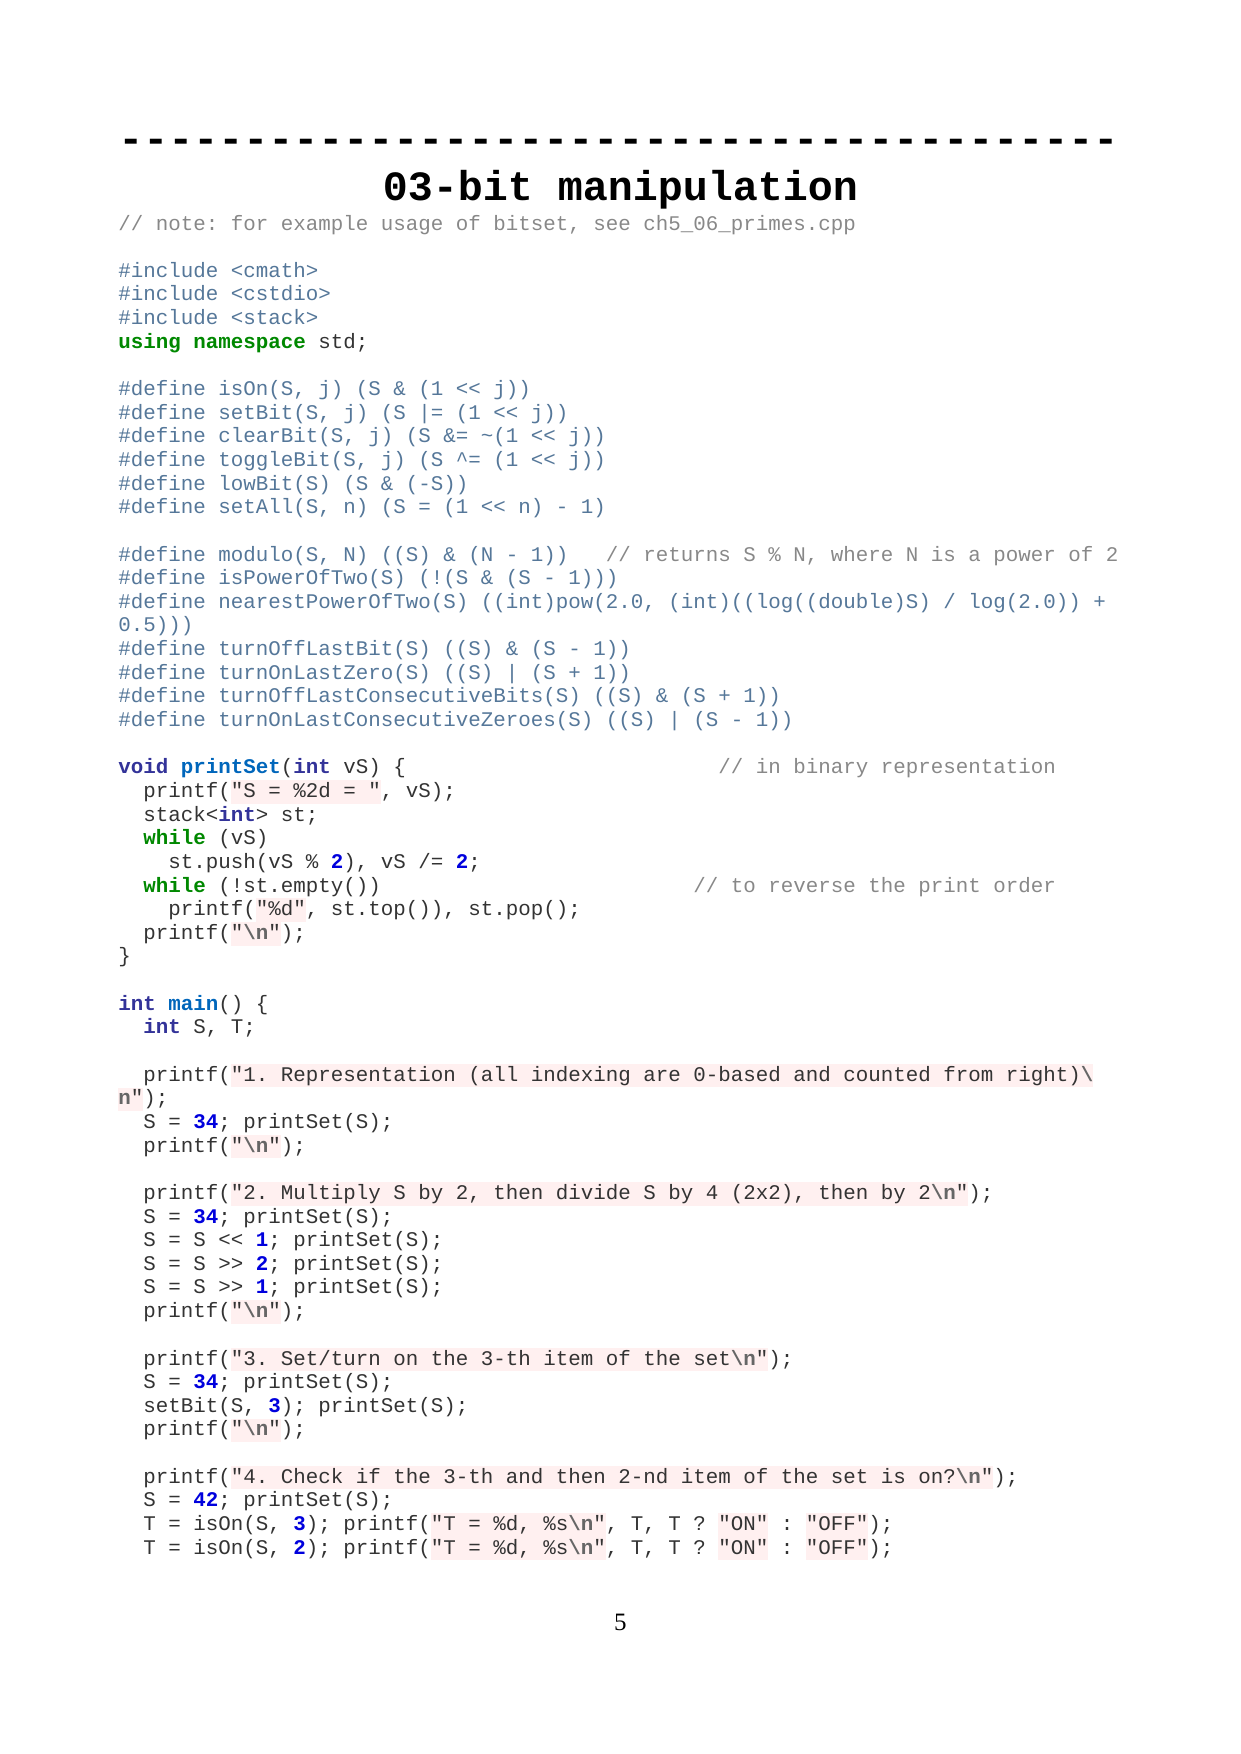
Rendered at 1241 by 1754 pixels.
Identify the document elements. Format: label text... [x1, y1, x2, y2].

text #define toggleBit(S, j) (S ^= (1 << j)) [118, 449, 1122, 473]
text printf("1. Representation (all indexing are 0-based and counted from right)\n"); [118, 1064, 1122, 1111]
text // note: for example usage of bitset, see ch5_06_primes.cpp [118, 212, 1122, 236]
text #define turnOnLastZero(S) ((S) | (S + 1)) [118, 662, 1122, 685]
text #define setBit(S, j) (S |= (1 << j)) [118, 402, 1122, 425]
text using namespace std; [118, 331, 1122, 354]
text S = 42; printSet(S); [118, 1489, 1122, 1513]
text #define nearestPowerOfTwo(S) ((int)pow(2.0, (int)((log((double)S) / log(2.0)) + 0.5))) [118, 591, 1122, 638]
text S = 34; printSet(S); [118, 1111, 1122, 1135]
text S = 34; printSet(S); [118, 1206, 1122, 1229]
text #define lowBit(S) (S & (-S)) [118, 473, 1122, 496]
text #include <cmath> [118, 260, 1122, 283]
text S = 34; printSet(S); [118, 1371, 1122, 1395]
text T = isOn(S, 3); printf("T = %d, %s\n", T, T ? "ON" : "OFF"); [118, 1513, 1122, 1537]
text while (vS) [118, 827, 1122, 851]
text printf("2. Multiply S by 2, then divide S by 4 (2x2), then by 2\n"); [118, 1182, 1122, 1206]
text #define turnOffLastConsecutiveBits(S) ((S) & (S + 1)) [118, 685, 1122, 709]
text setBit(S, 3); printSet(S); [118, 1395, 1122, 1418]
text #define isOn(S, j) (S & (1 << j)) [118, 378, 1122, 402]
text printf("\n"); [118, 1418, 1122, 1442]
text printf("S = %2d = ", vS); [118, 780, 1122, 804]
text printf("\n"); [118, 922, 1122, 946]
text S = S << 1; printSet(S); [118, 1229, 1122, 1253]
text #define turnOffLastBit(S) ((S) & (S - 1)) [118, 638, 1122, 662]
text #define turnOnLastConsecutiveZeroes(S) ((S) | (S - 1)) [118, 709, 1122, 733]
text #define isPowerOfTwo(S) (!(S & (S - 1))) [118, 567, 1122, 591]
text printf("%d", st.top()), st.pop(); [118, 898, 1122, 922]
text st.push(vS % 2), vS /= 2; [118, 851, 1122, 874]
text ---------------------------------------- [118, 118, 1122, 165]
text int main() { [118, 993, 1122, 1016]
text while (!st.empty()) // to reverse the print order [118, 874, 1122, 898]
text printf("3. Set/turn on the 3-th item of the set\n"); [118, 1347, 1122, 1371]
text #define setAll(S, n) (S = (1 << n) - 1) [118, 496, 1122, 520]
text printf("\n"); [118, 1135, 1122, 1158]
text S = S >> 2; printSet(S); [118, 1253, 1122, 1277]
text void printSet(int vS) { // in binary representation [118, 756, 1122, 780]
text 03-bit manipulation [118, 165, 1122, 212]
text T = isOn(S, 2); printf("T = %d, %s\n", T, T ? "ON" : "OFF"); [118, 1537, 1122, 1560]
text #include <stack> [118, 307, 1122, 331]
text } [118, 946, 1122, 969]
text #include <cstdio> [118, 283, 1122, 307]
text printf("4. Check if the 3-th and then 2-nd item of the set is on?\n"); [118, 1466, 1122, 1489]
text stack<int> st; [118, 804, 1122, 827]
text #define modulo(S, N) ((S) & (N - 1)) // returns S % N, where N is a power of 2 [118, 543, 1122, 567]
text printf("\n"); [118, 1300, 1122, 1324]
text S = S >> 1; printSet(S); [118, 1277, 1122, 1300]
text #define clearBit(S, j) (S &= ~(1 << j)) [118, 425, 1122, 449]
text int S, T; [118, 1016, 1122, 1040]
